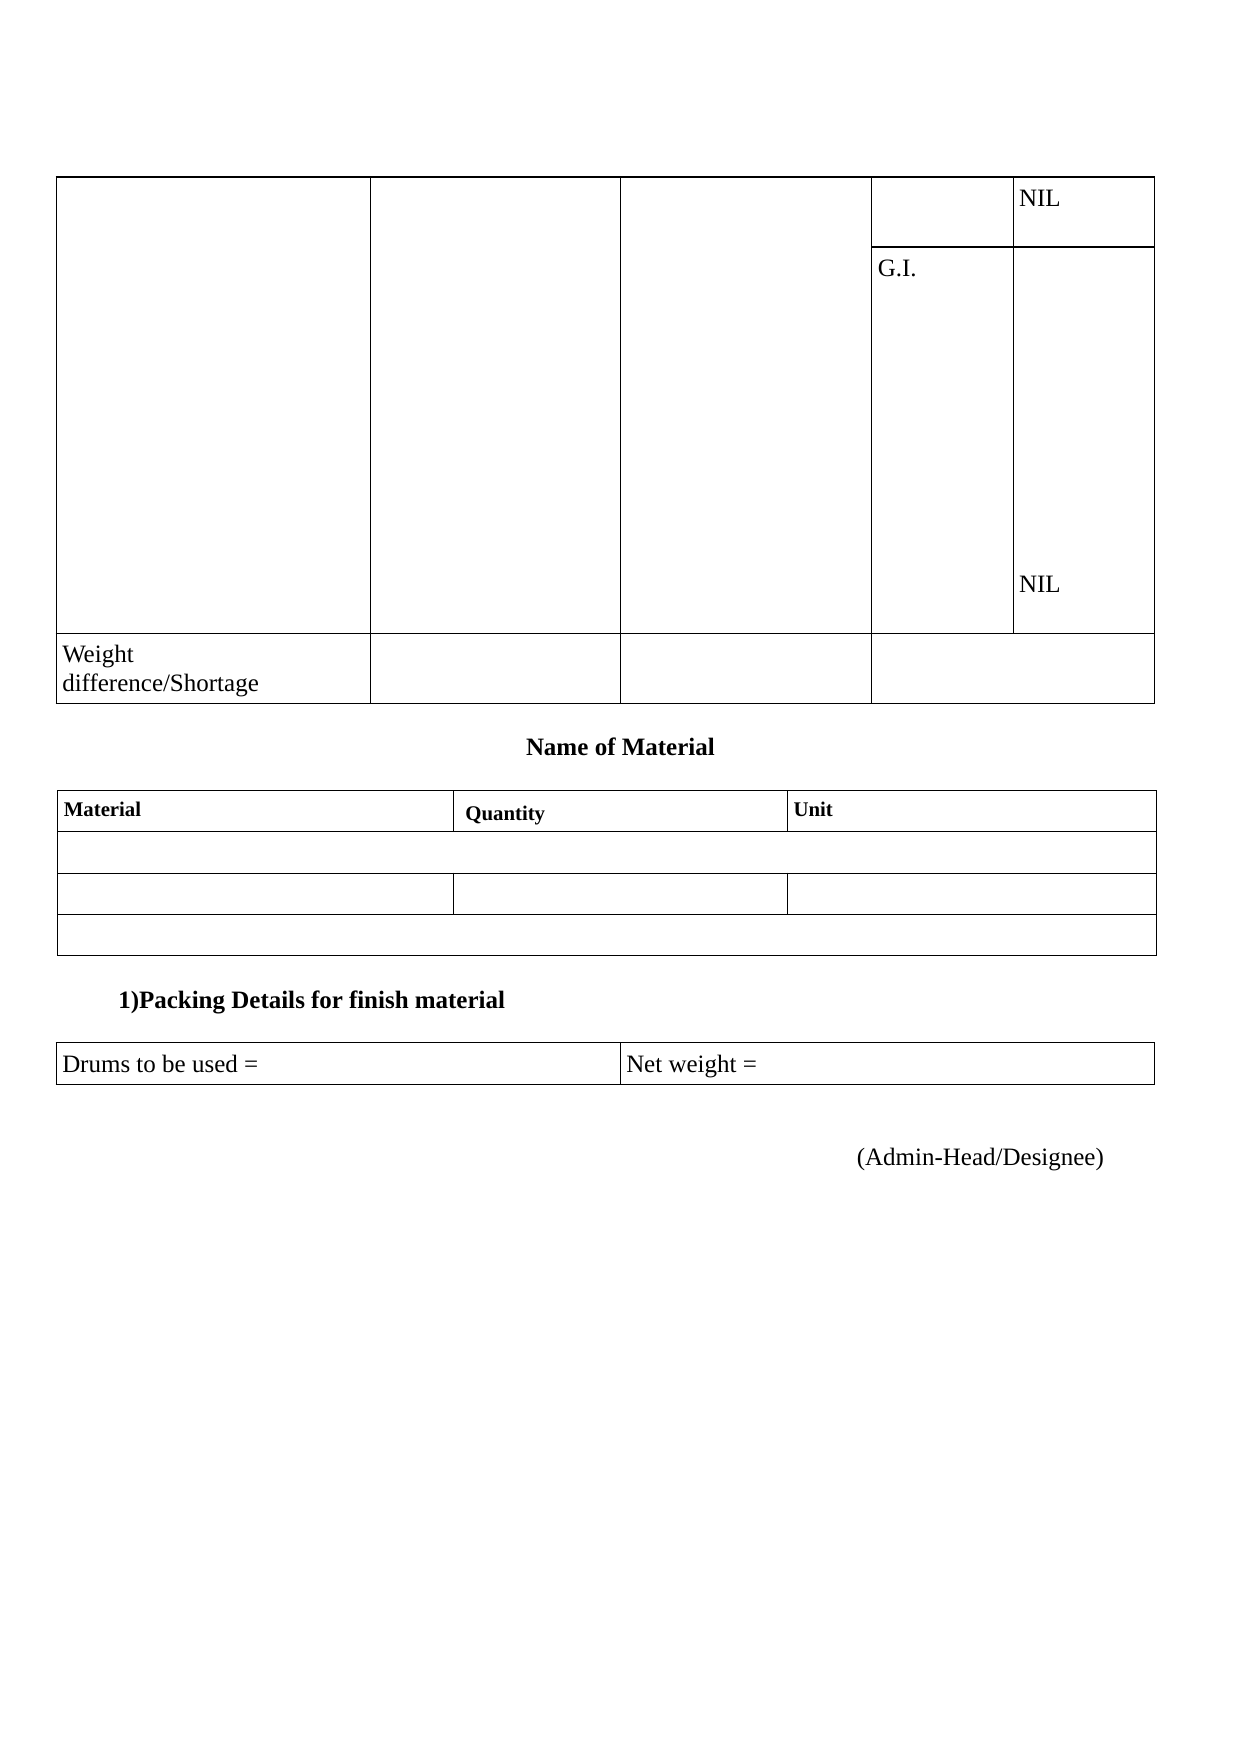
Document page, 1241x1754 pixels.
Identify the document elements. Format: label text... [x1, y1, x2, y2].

table_cell <for each="product in inward.incoming_moves"> [58, 832, 1156, 872]
text <for each="analysis in preproduction"> [118, 1228, 1122, 1257]
table_cell <product.uom.name> [788, 874, 1156, 914]
table_cell </for> [58, 915, 1156, 955]
table_header Net weight = <inward.net_wt> [621, 1043, 1154, 1083]
text <if test="inward.preproduction_state=='approved'" > [118, 1199, 1122, 1228]
table_header Unit [788, 791, 1156, 831]
table_cell <if test="inward.bulk==False" > <inward.gi> </if> <if test="inward.bulk==True" > NIL </if> [1014, 248, 1154, 633]
table_cell [872, 178, 1013, 246]
table_cell <product.quantity> [454, 874, 787, 914]
table_cell Weight difference/Shortage [57, 634, 370, 703]
table_cell [872, 634, 1154, 703]
table_header Drums to be used = [57, 1043, 620, 1083]
text (Admin-Head/Designee) [118, 1142, 1122, 1171]
table_cell <if test="inward.bulk==False" > <inward.pvc> </if> <if test="inward.bulk==True" > NIL </if> [1014, 178, 1154, 246]
table_cell [371, 634, 620, 703]
text Name of Material [118, 732, 1122, 761]
table_cell [621, 634, 871, 703]
table_header Material [58, 791, 453, 831]
text 1)Packing Details for finish material [118, 985, 1122, 1013]
table_cell G.I. [872, 248, 1013, 633]
table_header Quantity [454, 791, 787, 831]
table_cell <product.product.rec_name> [58, 874, 453, 914]
